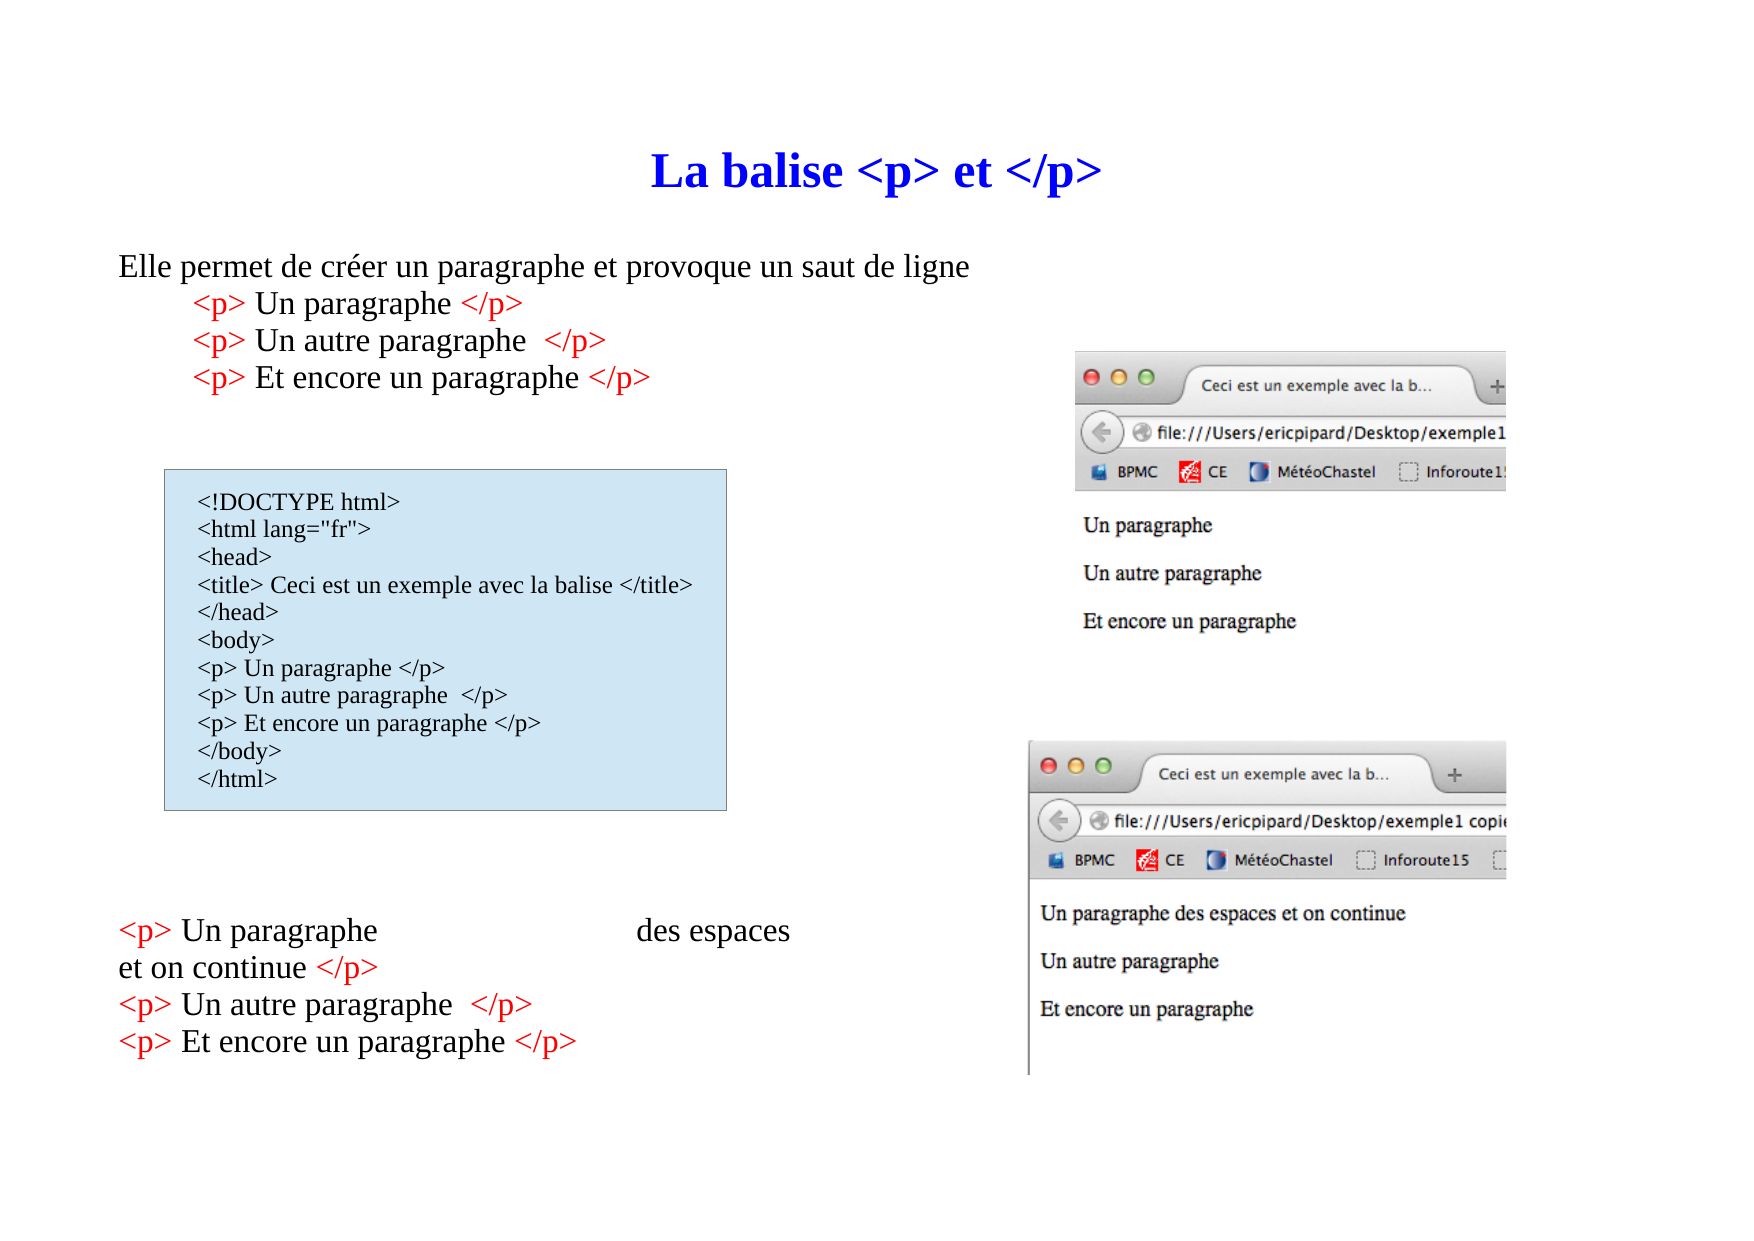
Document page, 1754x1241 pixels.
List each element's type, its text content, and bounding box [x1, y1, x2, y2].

text et on continue </p> [118, 948, 1027, 985]
text [1507, 912, 1636, 948]
text [1506, 358, 1636, 395]
text <p> Et encore un paragraphe </p> [118, 358, 1075, 395]
subtitle La balise <p> et </p> [118, 143, 1636, 198]
text Elle permet de créer un paragraphe et provoque un saut de ligne [118, 248, 1636, 285]
picture [1075, 351, 1506, 686]
text [1507, 985, 1636, 1022]
text [1507, 948, 1636, 985]
text <p> Un paragraphe </p> [118, 285, 1636, 322]
text [1507, 1022, 1636, 1059]
picture [1027, 740, 1507, 1075]
text <p> Un paragraphe des espaces [118, 912, 1027, 948]
text <p> Un autre paragraphe </p> [118, 322, 1636, 358]
text <p> Et encore un paragraphe </p> [118, 1022, 1027, 1059]
text <p> Un autre paragraphe </p> [118, 985, 1027, 1022]
